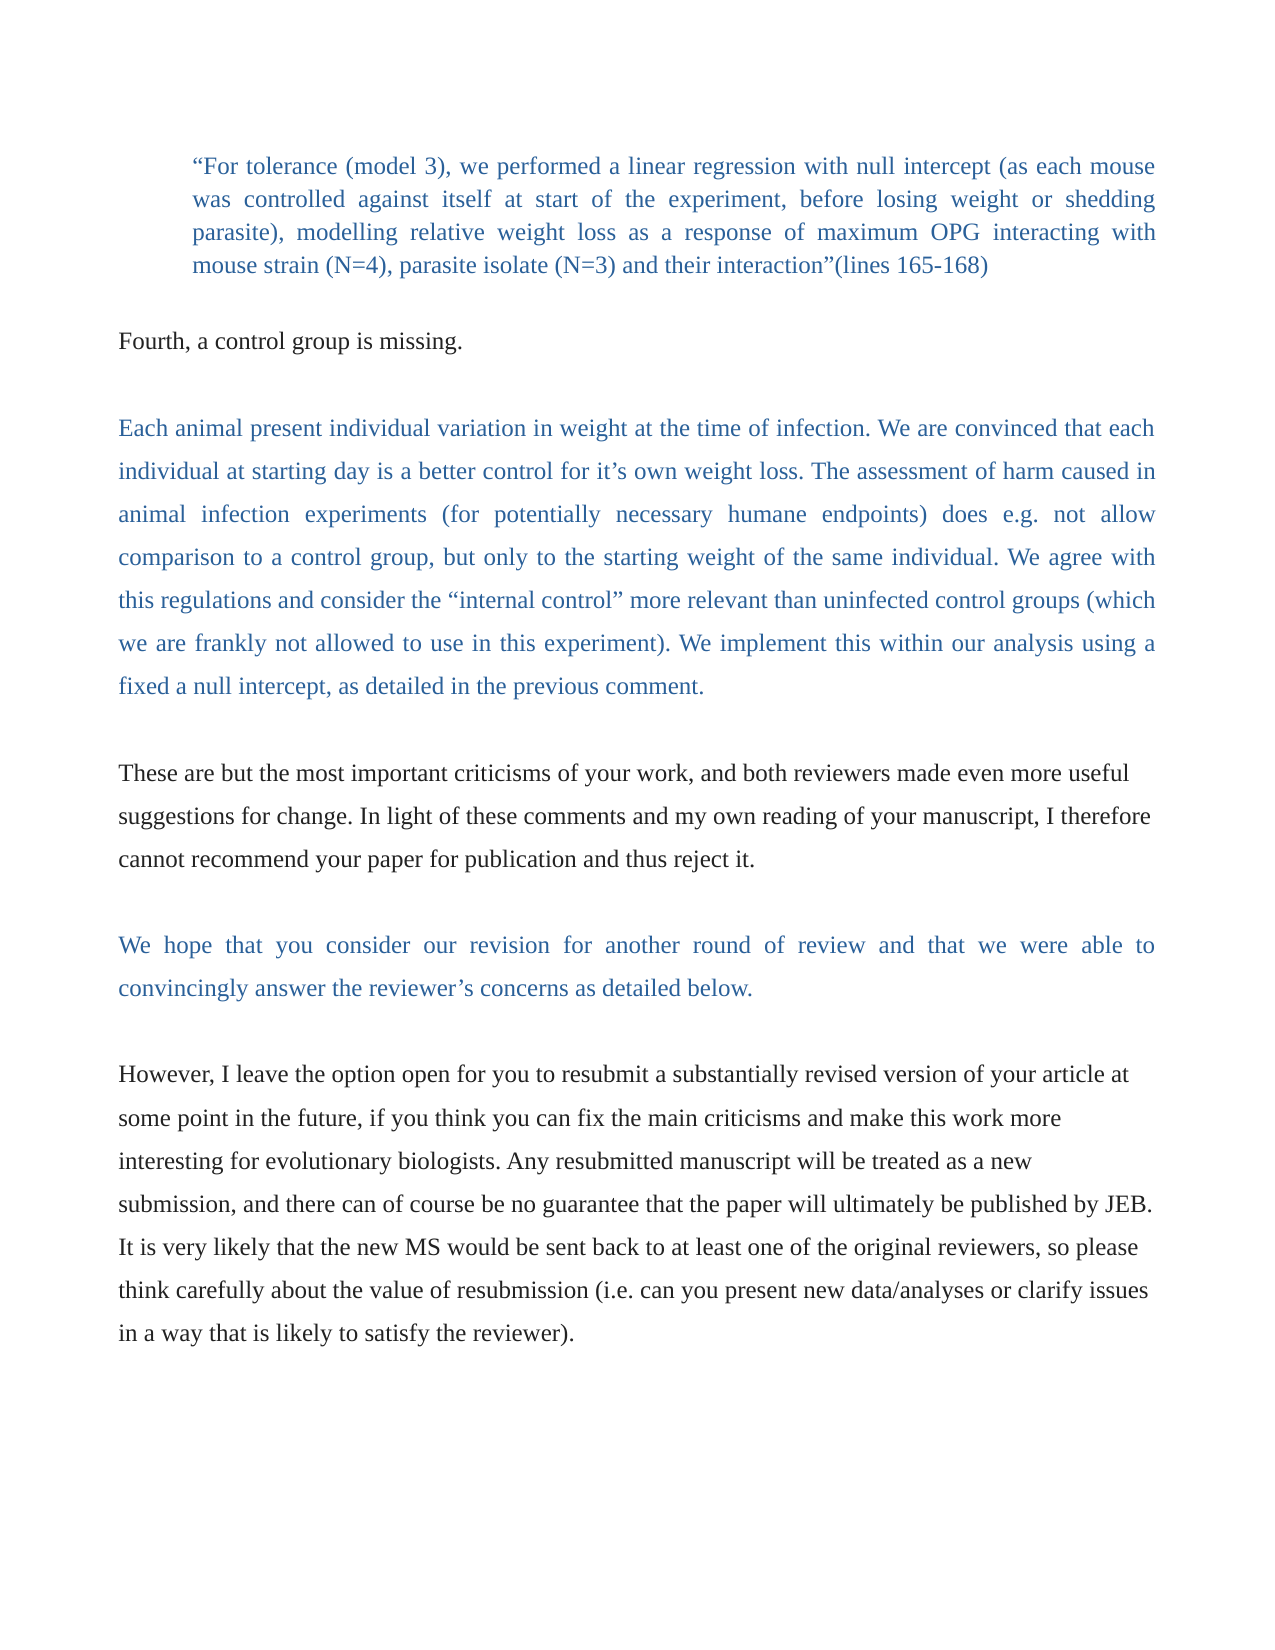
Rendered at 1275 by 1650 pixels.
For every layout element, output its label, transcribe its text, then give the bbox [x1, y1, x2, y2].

text Fourth, a control group is missing. [118, 283, 1157, 355]
text However, I leave the option open for you to resubmit a substantially revised version of your article at some point in the future, if you think you can fix the main criticisms and make this work more interesting for evolutionary biologists. Any resubmitted manuscript will be treated as a new submission, and there can of course be no guarantee that the paper will ultimately be published by JEB. It is very likely that the new MS would be sent back to at least one of the original reviewers, so please think carefully about the value of resubmission (i.e. can you present new data/analyses or clarify issues in a way that is likely to satisfy the reviewer). [118, 1016, 1157, 1390]
text Each animal present individual variation in weight at the time of infection. We are convinced that each individual at starting day is a better control for it’s own weight loss. The assessment of harm caused in animal infection experiments (for potentially necessary humane endpoints) does e.g. not allow comparison to a control group, but only to the starting weight of the same individual. We agree with this regulations and consider the “internal control” more relevant than uninfected control groups (which we are frankly not allowed to use in this experiment). We implement this within our analysis using a fixed a null intercept, as detailed in the previous comment. [118, 413, 1157, 700]
text “For tolerance (model 3), we performed a linear regression with null intercept (as each mouse was controlled against itself at start of the experiment, before losing weight or shedding parasite), modelling relative weight loss as a response of maximum OPG interacting with mouse strain (N=4), parasite isolate (N=3) and their interaction”(lines 165-168) [192, 151, 1157, 279]
text We hope that you consider our revision for another round of review and that we were able to convincingly answer the reviewer’s concerns as detailed below. [118, 930, 1157, 1002]
text These are but the most important criticisms of your work, and both reviewers made even more useful suggestions for change. In light of these comments and my own reading of your manuscript, I therefore cannot recommend your paper for publication and thus reject it. [118, 714, 1157, 916]
